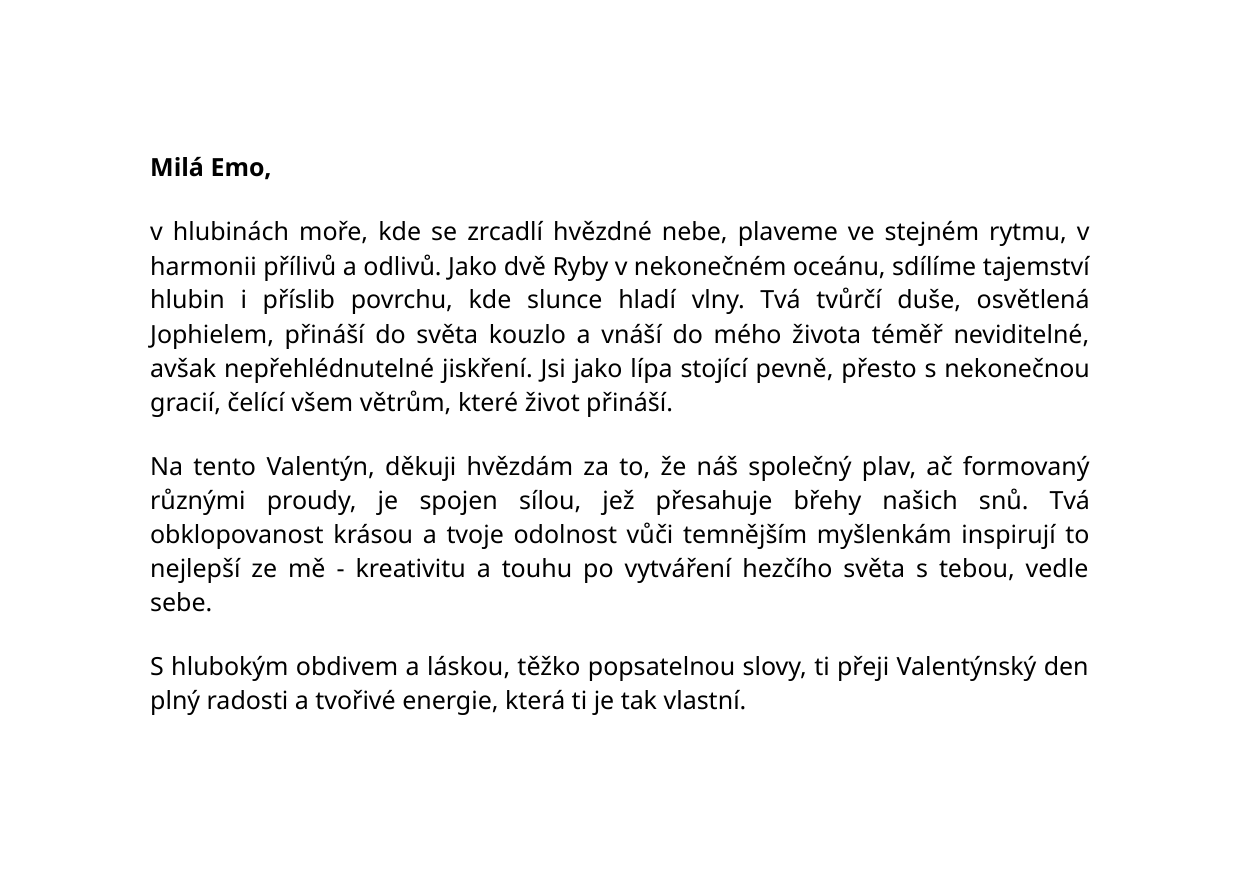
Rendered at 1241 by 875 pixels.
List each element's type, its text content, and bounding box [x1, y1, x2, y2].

text S hlubokým obdivem a láskou, těžko popsatelnou slovy, ti přeji Valentýnský den plný radosti a tvořivé energie, která ti je tak vlastní. [150, 649, 1091, 717]
text Na tento Valentýn, děkuji hvězdám za to, že náš společný plav, ač formovaný různými proudy, je spojen sílou, jež přesahuje břehy našich snů. Tvá obklopovanost krásou a tvoje odolnost vůči temnějším myšlenkám inspirují to nejlepší ze mě - kreativitu a touhu po vytváření hezčího světa s tebou, vedle sebe. [150, 448, 1091, 619]
text v hlubinách moře, kde se zrcadlí hvězdné nebe, plaveme ve stejném rytmu, v harmonii přílivů a odlivů. Jako dvě Ryby v nekonečném oceánu, sdílíme tajemství hlubin i příslib povrchu, kde slunce hladí vlny. Tvá tvůrčí duše, osvětlená Jophielem, přináší do světa kouzlo a vnáší do mého života téměř neviditelné, avšak nepřehlédnutelné jiskření. Jsi jako lípa stojící pevně, přesto s nekonečnou gracií, čelící všem větrům, které život přináší. [150, 214, 1091, 418]
text Milá Emo, [150, 150, 1091, 184]
